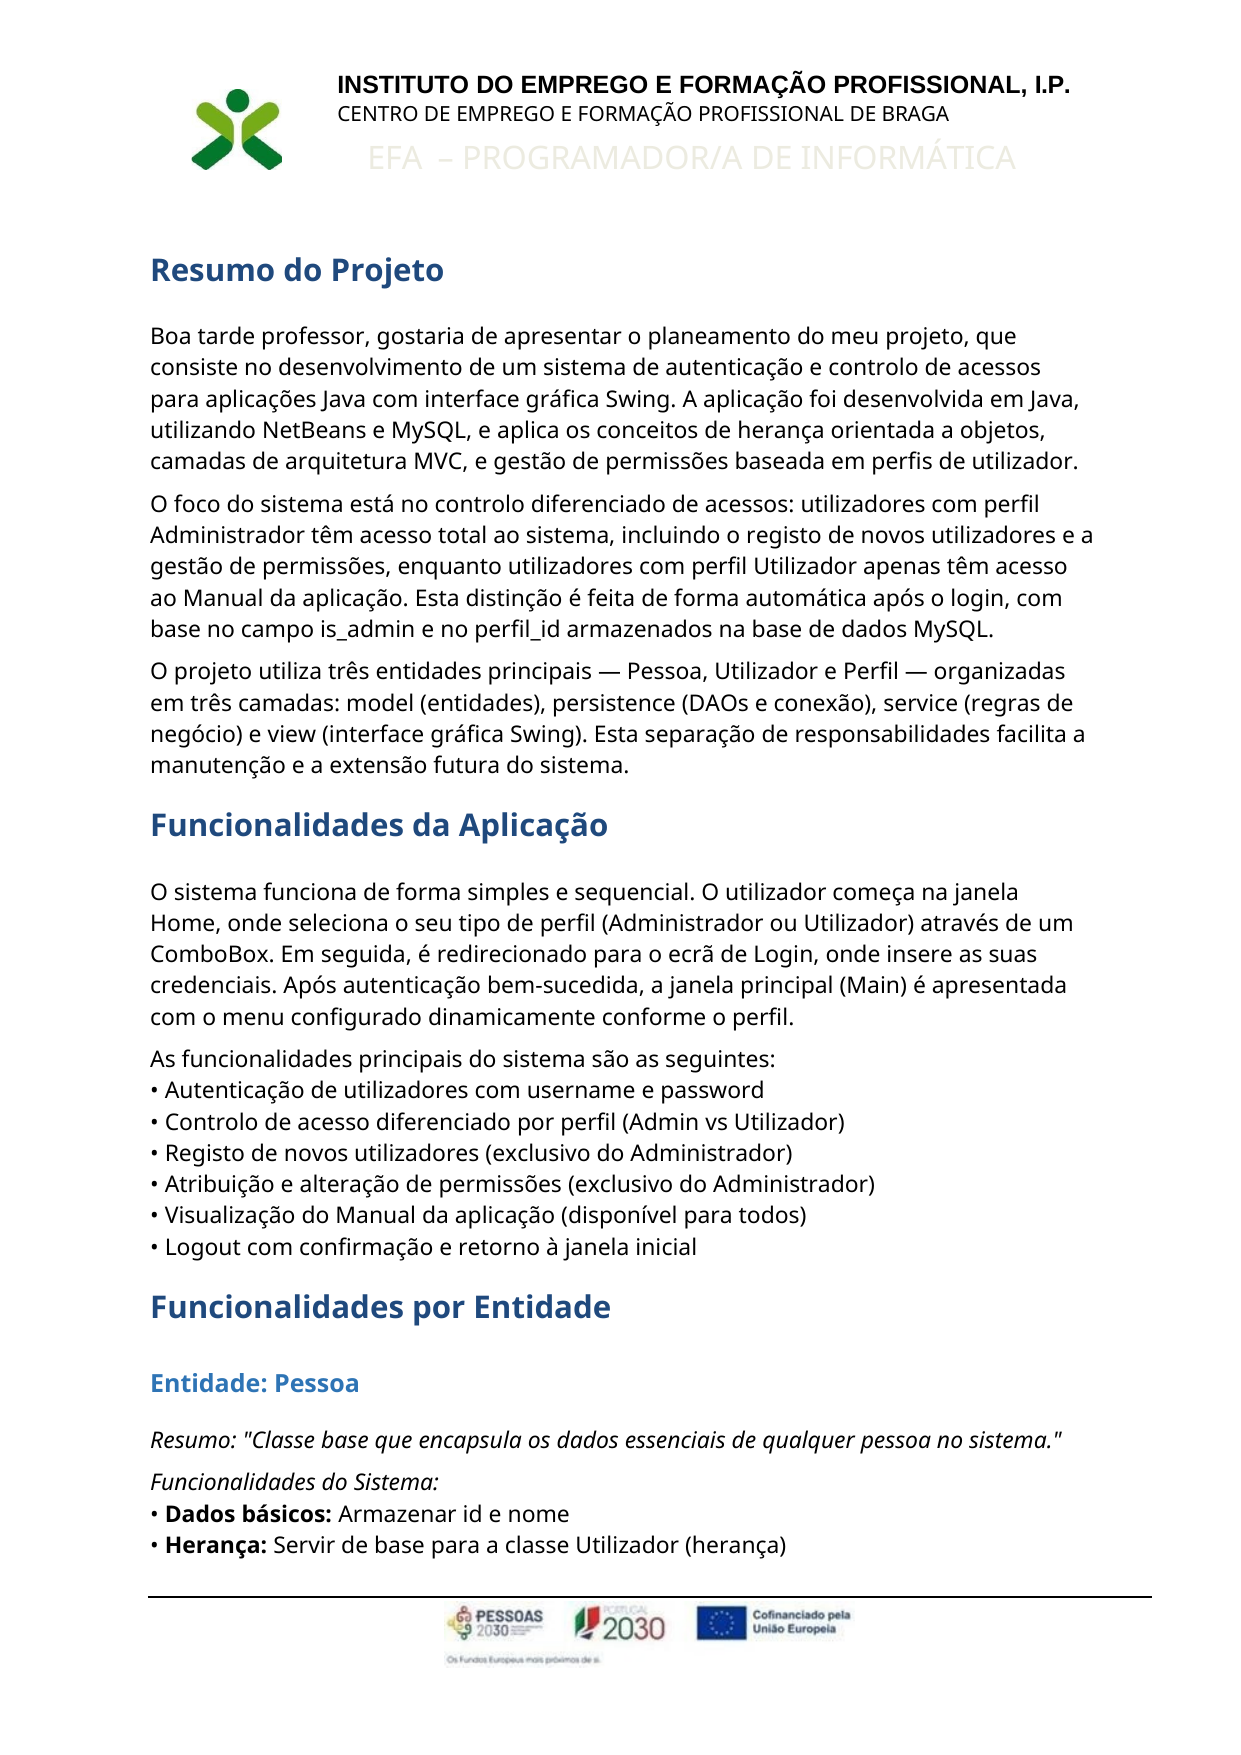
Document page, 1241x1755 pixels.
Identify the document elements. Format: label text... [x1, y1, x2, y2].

text O projeto utiliza três entidades principais — Pessoa, Utilizador e Perfil — organizadas em três camadas: model (entidades), persistence (DAOs e conexão), service (regras de negócio) e view (interface gráfica Swing). Esta separação de responsabilidades facilita a manutenção e a extensão futura do sistema. [150, 655, 1095, 780]
text O foco do sistema está no controlo diferenciado de acessos: utilizadores com perfil Administrador têm acesso total ao sistema, incluindo o registo de novos utilizadores e a gestão de permissões, enquanto utilizadores com perfil Utilizador apenas têm acesso ao Manual da aplicação. Esta distinção é feita de forma automática após o login, com base no campo is_admin e no perfil_id armazenados na base de dados MySQL. [150, 488, 1095, 644]
subtitle Funcionalidades da Aplicação [150, 803, 1095, 846]
text Funcionalidades do Sistema: [150, 1466, 1095, 1497]
text O sistema funciona de forma simples e sequencial. O utilizador começa na janela Home, onde seleciona o seu tipo de perfil (Administrador ou Utilizador) através de um ComboBox. Em seguida, é redirecionado para o ecrã de Login, onde insere as suas credenciais. Após autenticação bem-sucedida, a janela principal (Main) é apresentada com o menu configurado dinamicamente conforme o perfil. [150, 876, 1095, 1032]
text • Atribuição e alteração de permissões (exclusivo do Administrador) [150, 1168, 1095, 1199]
picture [444, 1601, 855, 1668]
text • Visualização do Manual da aplicação (disponível para todos) [150, 1199, 1095, 1231]
text • Controlo de acesso diferenciado por perfil (Admin vs Utilizador) [150, 1106, 1095, 1137]
subtitle Funcionalidades por Entidade [150, 1285, 1095, 1328]
subtitle Entidade: Pessoa [150, 1366, 1095, 1400]
text • Autenticação de utilizadores com username e password [150, 1074, 1095, 1106]
text • Logout com confirmação e retorno à janela inicial [150, 1231, 1095, 1262]
text • Herança: Servir de base para a classe Utilizador (herança) [150, 1529, 1095, 1560]
picture [191, 89, 282, 170]
text Resumo: "Classe base que encapsula os dados essenciais de qualquer pessoa no sistema." [150, 1424, 1095, 1455]
text • Dados básicos: Armazenar id e nome [150, 1497, 1095, 1529]
text • Registo de novos utilizadores (exclusivo do Administrador) [150, 1137, 1095, 1168]
text Boa tarde professor, gostaria de apresentar o planeamento do meu projeto, que consiste no desenvolvimento de um sistema de autenticação e controlo de acessos para aplicações Java com interface gráfica Swing. A aplicação foi desenvolvida em Java, utilizando NetBeans e MySQL, e aplica os conceitos de herança orientada a objetos, camadas de arquitetura MVC, e gestão de permissões baseada em perfis de utilizador. [150, 320, 1095, 476]
subtitle Resumo do Projeto [150, 248, 1095, 291]
text As funcionalidades principais do sistema são as seguintes: [150, 1043, 1095, 1074]
